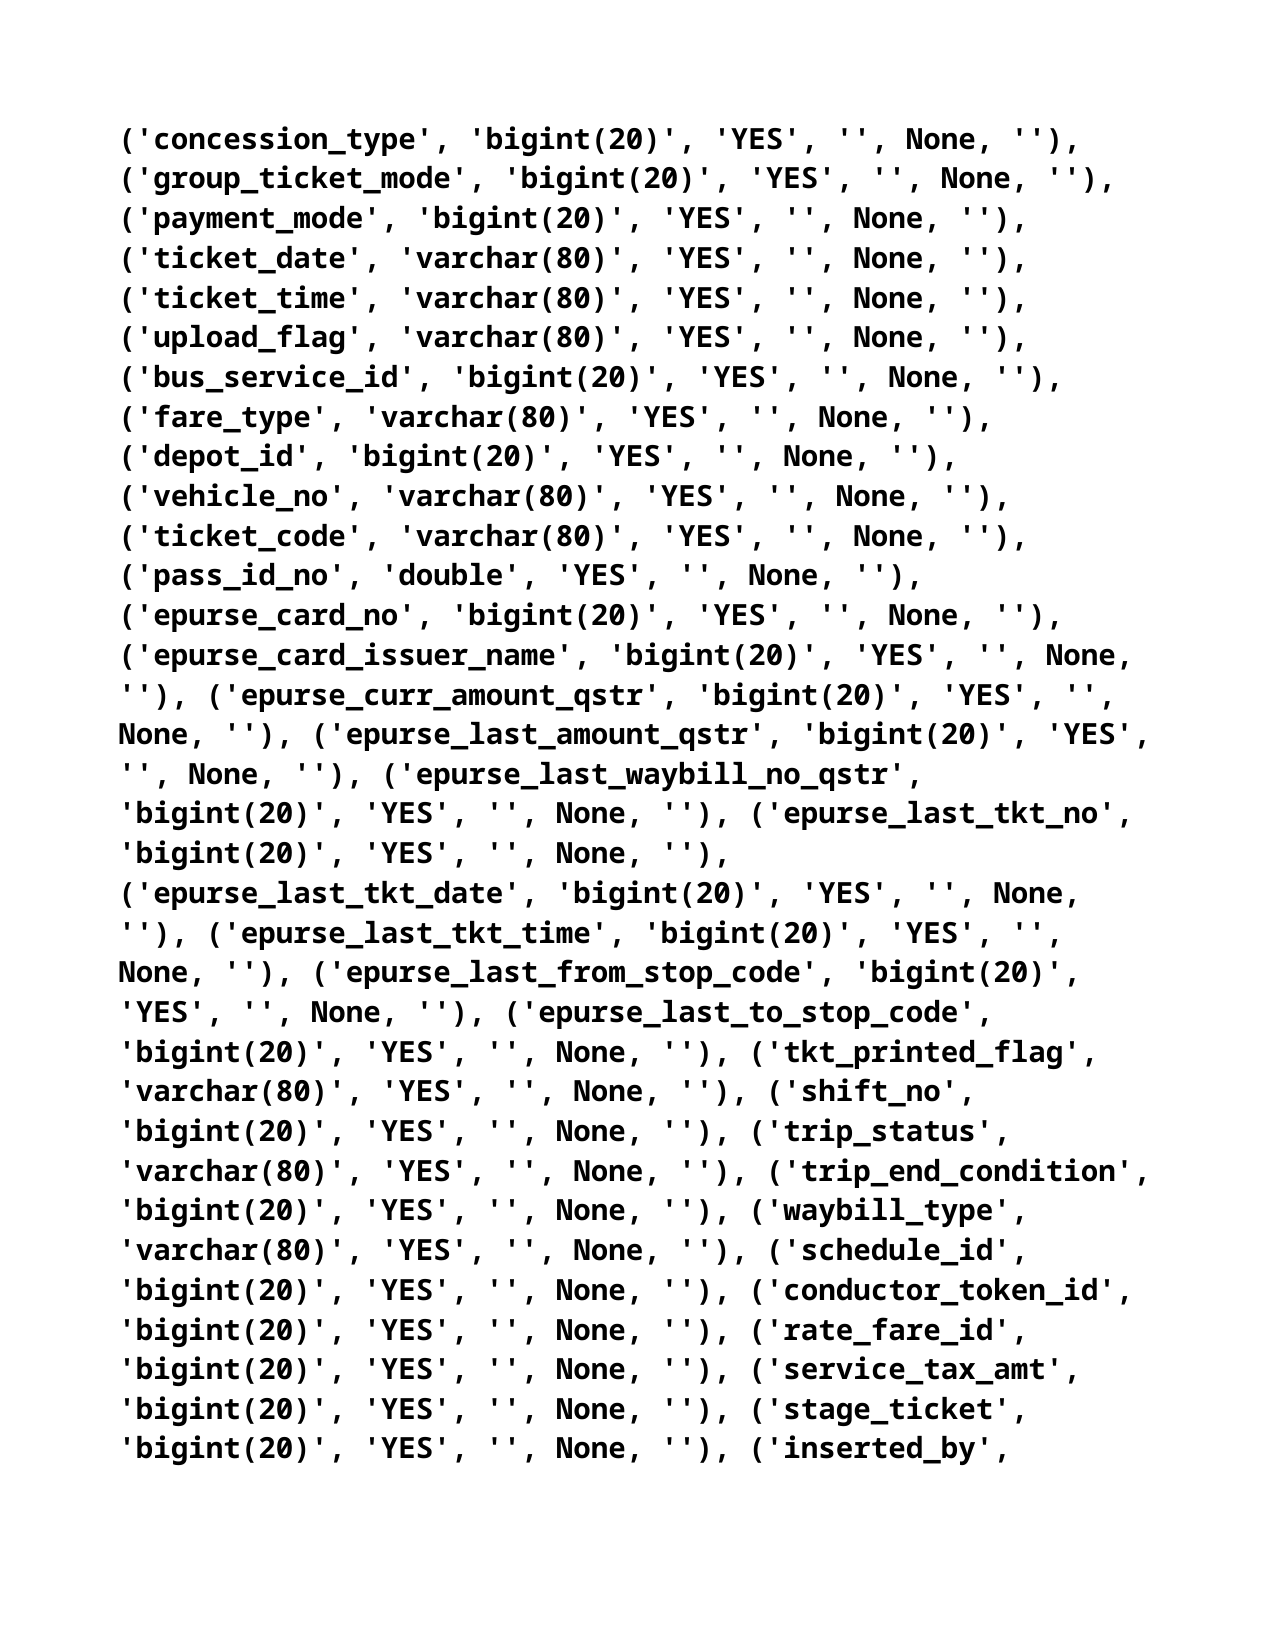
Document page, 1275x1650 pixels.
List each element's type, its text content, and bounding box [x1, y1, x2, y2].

text ('concession_type', 'bigint(20)', 'YES', '', None, ''), ('group_ticket_mode', 'bigint(20)', 'YES', '', None, ''), ('payment_mode', 'bigint(20)', 'YES', '', None, ''), ('ticket_date', 'varchar(80)', 'YES', '', None, ''), ('ticket_time', 'varchar(80)', 'YES', '', None, ''), ('upload_flag', 'varchar(80)', 'YES', '', None, ''), ('bus_service_id', 'bigint(20)', 'YES', '', None, ''), ('fare_type', 'varchar(80)', 'YES', '', None, ''), ('depot_id', 'bigint(20)', 'YES', '', None, ''), ('vehicle_no', 'varchar(80)', 'YES', '', None, ''), ('ticket_code', 'varchar(80)', 'YES', '', None, ''), ('pass_id_no', 'double', 'YES', '', None, ''), ('epurse_card_no', 'bigint(20)', 'YES', '', None, ''), ('epurse_card_issuer_name', 'bigint(20)', 'YES', '', None, ''), ('epurse_curr_amount_qstr', 'bigint(20)', 'YES', '', None, ''), ('epurse_last_amount_qstr', 'bigint(20)', 'YES', '', None, ''), ('epurse_last_waybill_no_qstr', 'bigint(20)', 'YES', '', None, ''), ('epurse_last_tkt_no', 'bigint(20)', 'YES', '', None, ''), ('epurse_last_tkt_date', 'bigint(20)', 'YES', '', None, ''), ('epurse_last_tkt_time', 'bigint(20)', 'YES', '', None, ''), ('epurse_last_from_stop_code', 'bigint(20)', 'YES', '', None, ''), ('epurse_last_to_stop_code', 'bigint(20)', 'YES', '', None, ''), ('tkt_printed_flag', 'varchar(80)', 'YES', '', None, ''), ('shift_no', 'bigint(20)', 'YES', '', None, ''), ('trip_status', 'varchar(80)', 'YES', '', None, ''), ('trip_end_condition', 'bigint(20)', 'YES', '', None, ''), ('waybill_type', 'varchar(80)', 'YES', '', None, ''), ('schedule_id', 'bigint(20)', 'YES', '', None, ''), ('conductor_token_id', 'bigint(20)', 'YES', '', None, ''), ('rate_fare_id', 'bigint(20)', 'YES', '', None, ''), ('service_tax_amt', 'bigint(20)', 'YES', '', None, ''), ('stage_ticket', 'bigint(20)', 'YES', '', None, ''), ('inserted_by', [118, 118, 1157, 1467]
